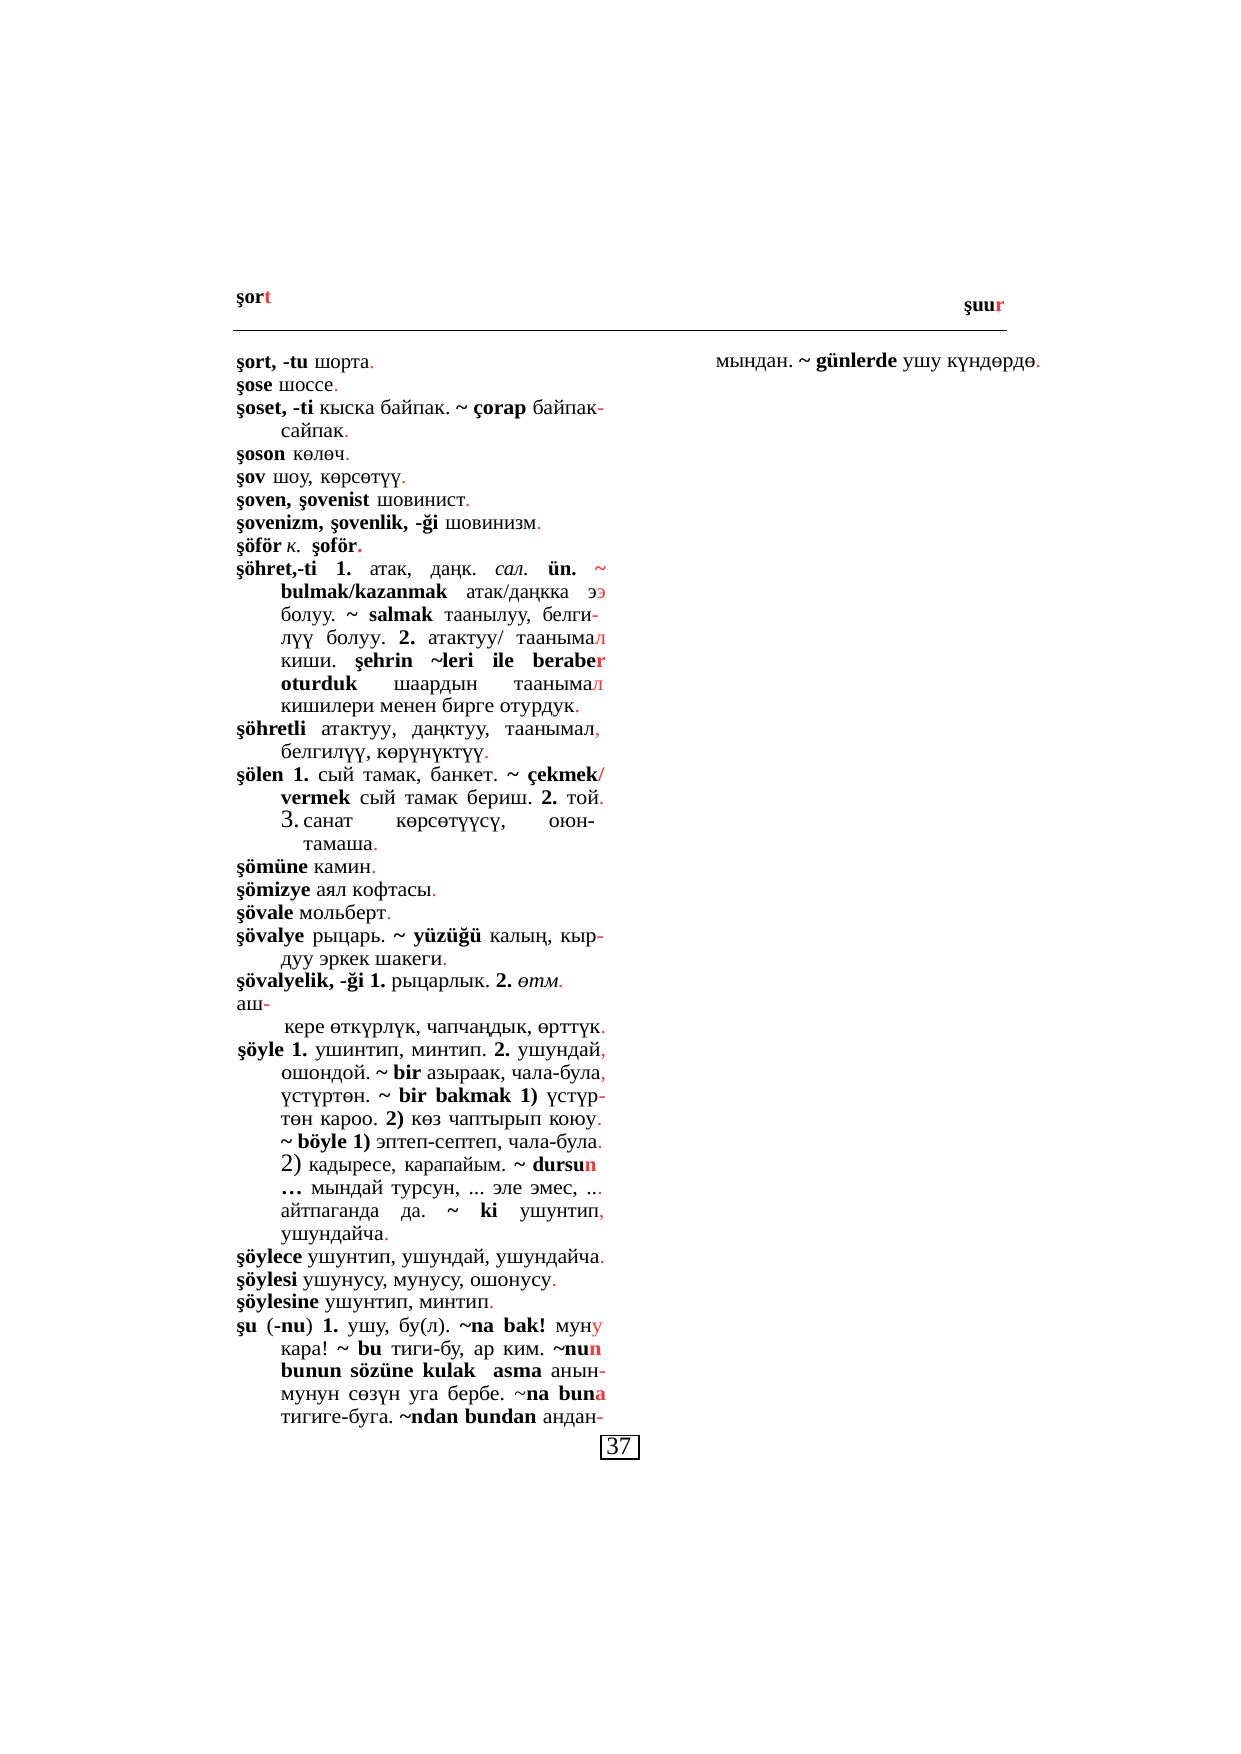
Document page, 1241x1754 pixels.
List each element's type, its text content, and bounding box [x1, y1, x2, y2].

list кадыресе, карапайым. ~ dursun [281, 1153, 606, 1176]
text şuur [903, 292, 1065, 316]
text … мындай турсун, ... эле эмес, ... [281, 1176, 606, 1199]
text сайпак. [281, 419, 350, 442]
text bunun sözüne kulak asma анын- мунун сөзүн уга бербе. ~na buna тигиге-буга. ~ndan bundan андан- [281, 1359, 606, 1428]
text кишилери менен бирге отурдук. [281, 694, 582, 717]
text şoset, -ti кыска байпак. ~ çorap байпак- [236, 396, 606, 419]
text şu (-nu) 1. ушу, бу(л). ~na bak! муну кара! ~ bu тиги-бу, ар ким. ~nun [236, 1314, 606, 1359]
text şöylesine ушунтип, минтип. [236, 1291, 606, 1314]
text şoson көлөч. [236, 442, 606, 465]
text şov шоу, көрсөтүү. [236, 465, 606, 488]
text şöylesi ушунусу, мунусу, ошонусу. [236, 1268, 606, 1291]
text şort, -tu шорта. [236, 349, 606, 373]
text лүү болуу. 2. атактуу/ таанымал киши. şehrin ~leri ile beraber oturduk шаардын таанымал [281, 626, 606, 694]
list санат көрсөтүүсү, оюн-тамаша. [281, 809, 595, 855]
text şort [236, 284, 271, 308]
text şoven, şovenist шовинист. şovenizm, şovenlik, -ği шовинизм. şöför к. şoför. [236, 488, 554, 557]
text şöhret,-ti 1. атак, даңк. сал. ün. ~ bulmak/kazanmak атак/даңкка ээ болуу. ~ salmak таанылуу, белги- [236, 557, 606, 626]
text айтпаганда да. ~ ki ушунтип, [281, 1199, 606, 1222]
text şövalyelik, -ği 1. рыцарлык. 2. өтм. аш- [236, 970, 606, 1015]
text үстүртөн. ~ bir bakmak 1) үстүр- төн кароо. 2) көз чаптырып коюу. [281, 1084, 606, 1130]
text мындан. ~ günlerde ушу күндөрдө. [716, 349, 1065, 372]
text кере өткүрлүк, чапчаңдык, өрттүк. şöyle 1. ушинтип, минтип. 2. ушундай, ошондой. ~ bir азыраак, чала-була, [236, 1015, 606, 1084]
text şömüne камин. şömizye аял кофтасы. şövale мольберт. [236, 855, 444, 924]
text şose шоссе. [236, 373, 606, 396]
text ушундайча. [281, 1222, 390, 1245]
text ~ böyle 1) эптеп-септеп, чала-була. [281, 1130, 606, 1153]
text şöylece ушунтип, ушундай, ушундайча. [236, 1245, 606, 1268]
text şölen 1. сый тамак, банкет. ~ çekmek/ vermek сый тамак бериш. 2. той. [236, 763, 606, 809]
text şövalye рыцарь. ~ yüzüğü калың, кыр- дуу эркек шакеги. [236, 924, 606, 970]
text şöhretli атактуу, даңктуу, таанымал, белгилүү, көрүнүктүү. [236, 717, 606, 763]
